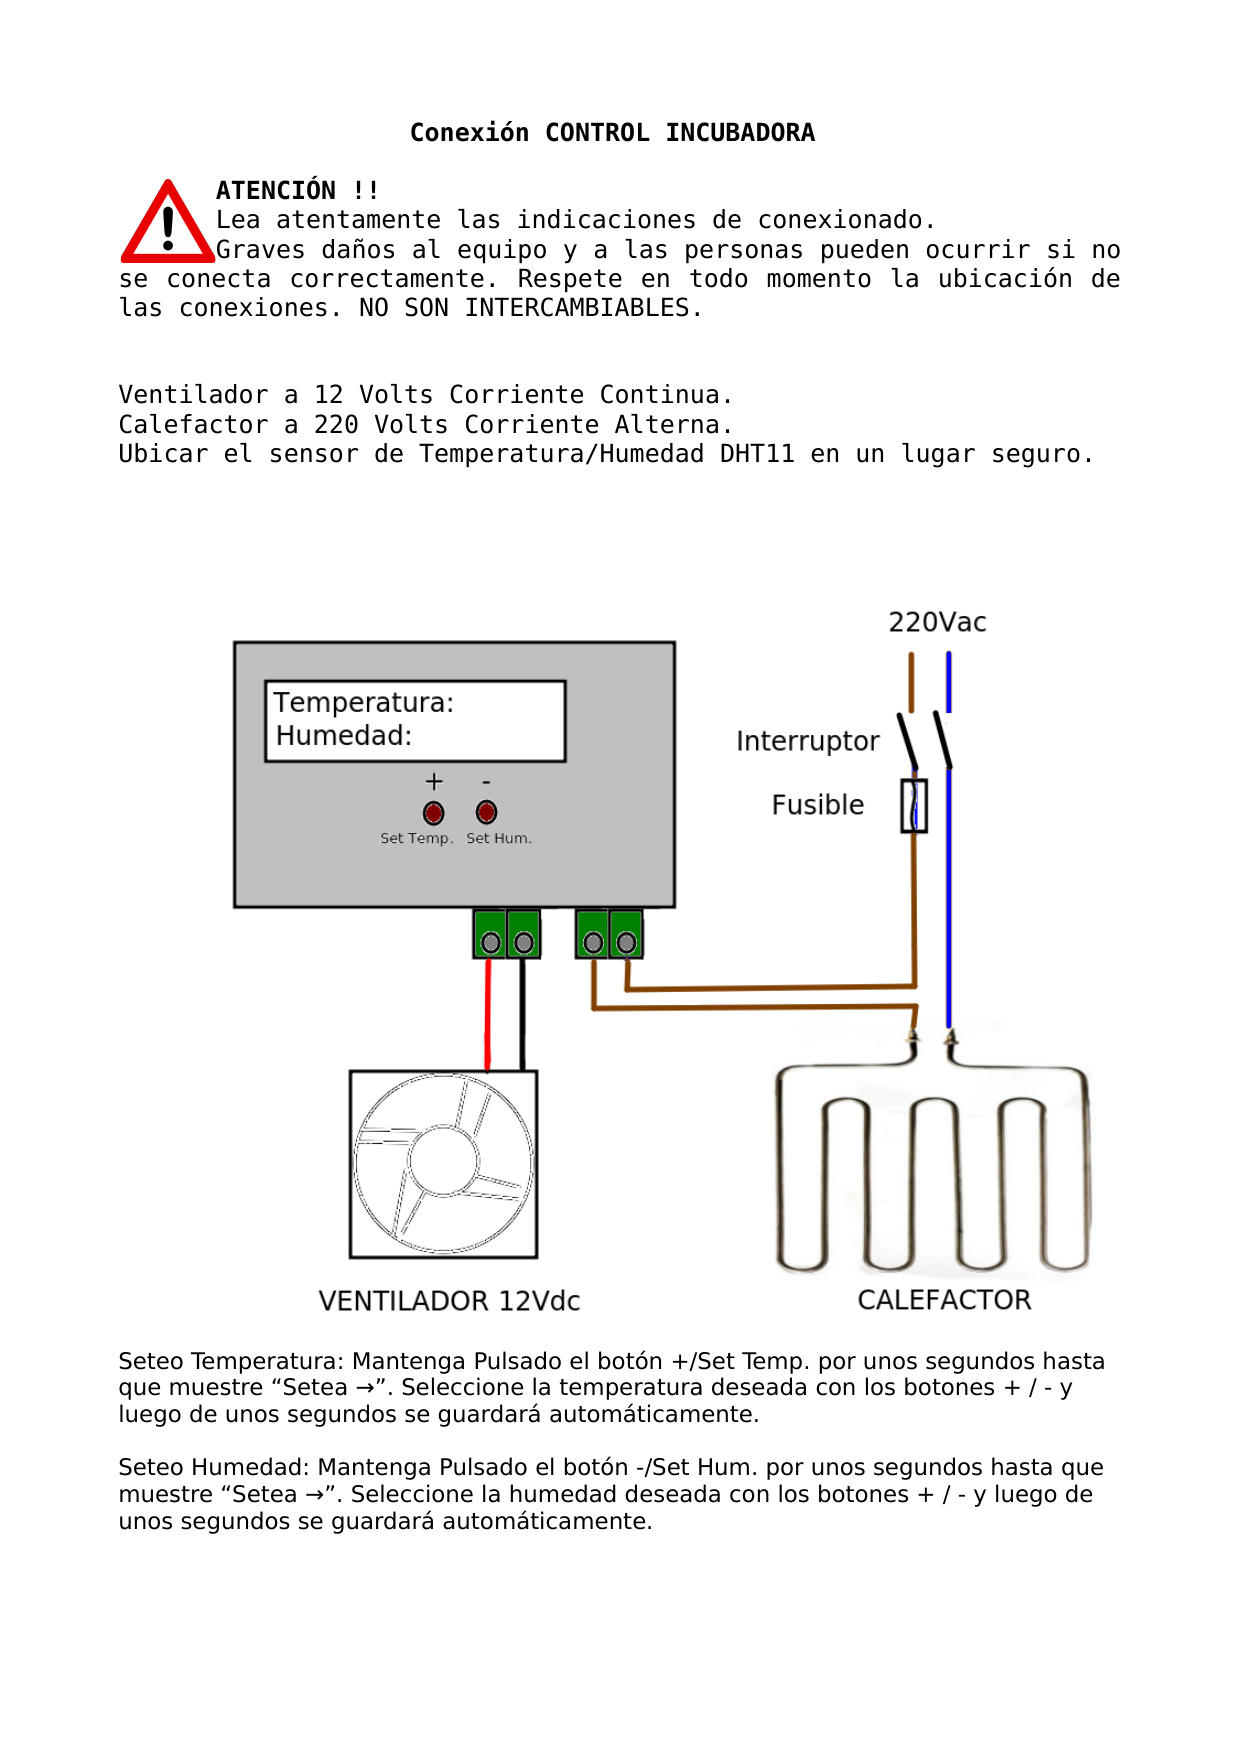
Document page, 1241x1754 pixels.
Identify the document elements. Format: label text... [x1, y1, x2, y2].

text Seteo Temperatura: Mantenga Pulsado el botón +/Set Temp. por unos segundos hasta que muestre “Setea →”. Seleccione la temperatura deseada con los botones + / - y luego de unos segundos se guardará automáticamente. [118, 1348, 1122, 1428]
picture [118, 583, 1123, 1348]
text Seteo Humedad: Mantenga Pulsado el botón -/Set Hum. por unos segundos hasta que muestre “Setea →”. Seleccione la humedad deseada con los botones + / - y luego de unos segundos se guardará automáticamente. [118, 1454, 1122, 1534]
text Calefactor a 220 Volts Corriente Alterna. [118, 410, 1122, 439]
text Ventilador a 12 Volts Corriente Continua. [118, 381, 1122, 410]
picture [120, 179, 216, 263]
text Lea atentamente las indicaciones de conexionado. [216, 206, 1122, 235]
text Ubicar el sensor de Temperatura/Humedad DHT11 en un lugar seguro. [118, 439, 1122, 468]
text Graves daños al equipo y a las personas pueden ocurrir si no se conecta correctamente. Respete en todo momento la ubicación de las conexiones. NO SON INTERCAMBIABLES. [118, 235, 1122, 322]
text Conexión CONTROL INCUBADORA [118, 118, 1122, 147]
text ATENCIÓN !! [118, 176, 1122, 206]
